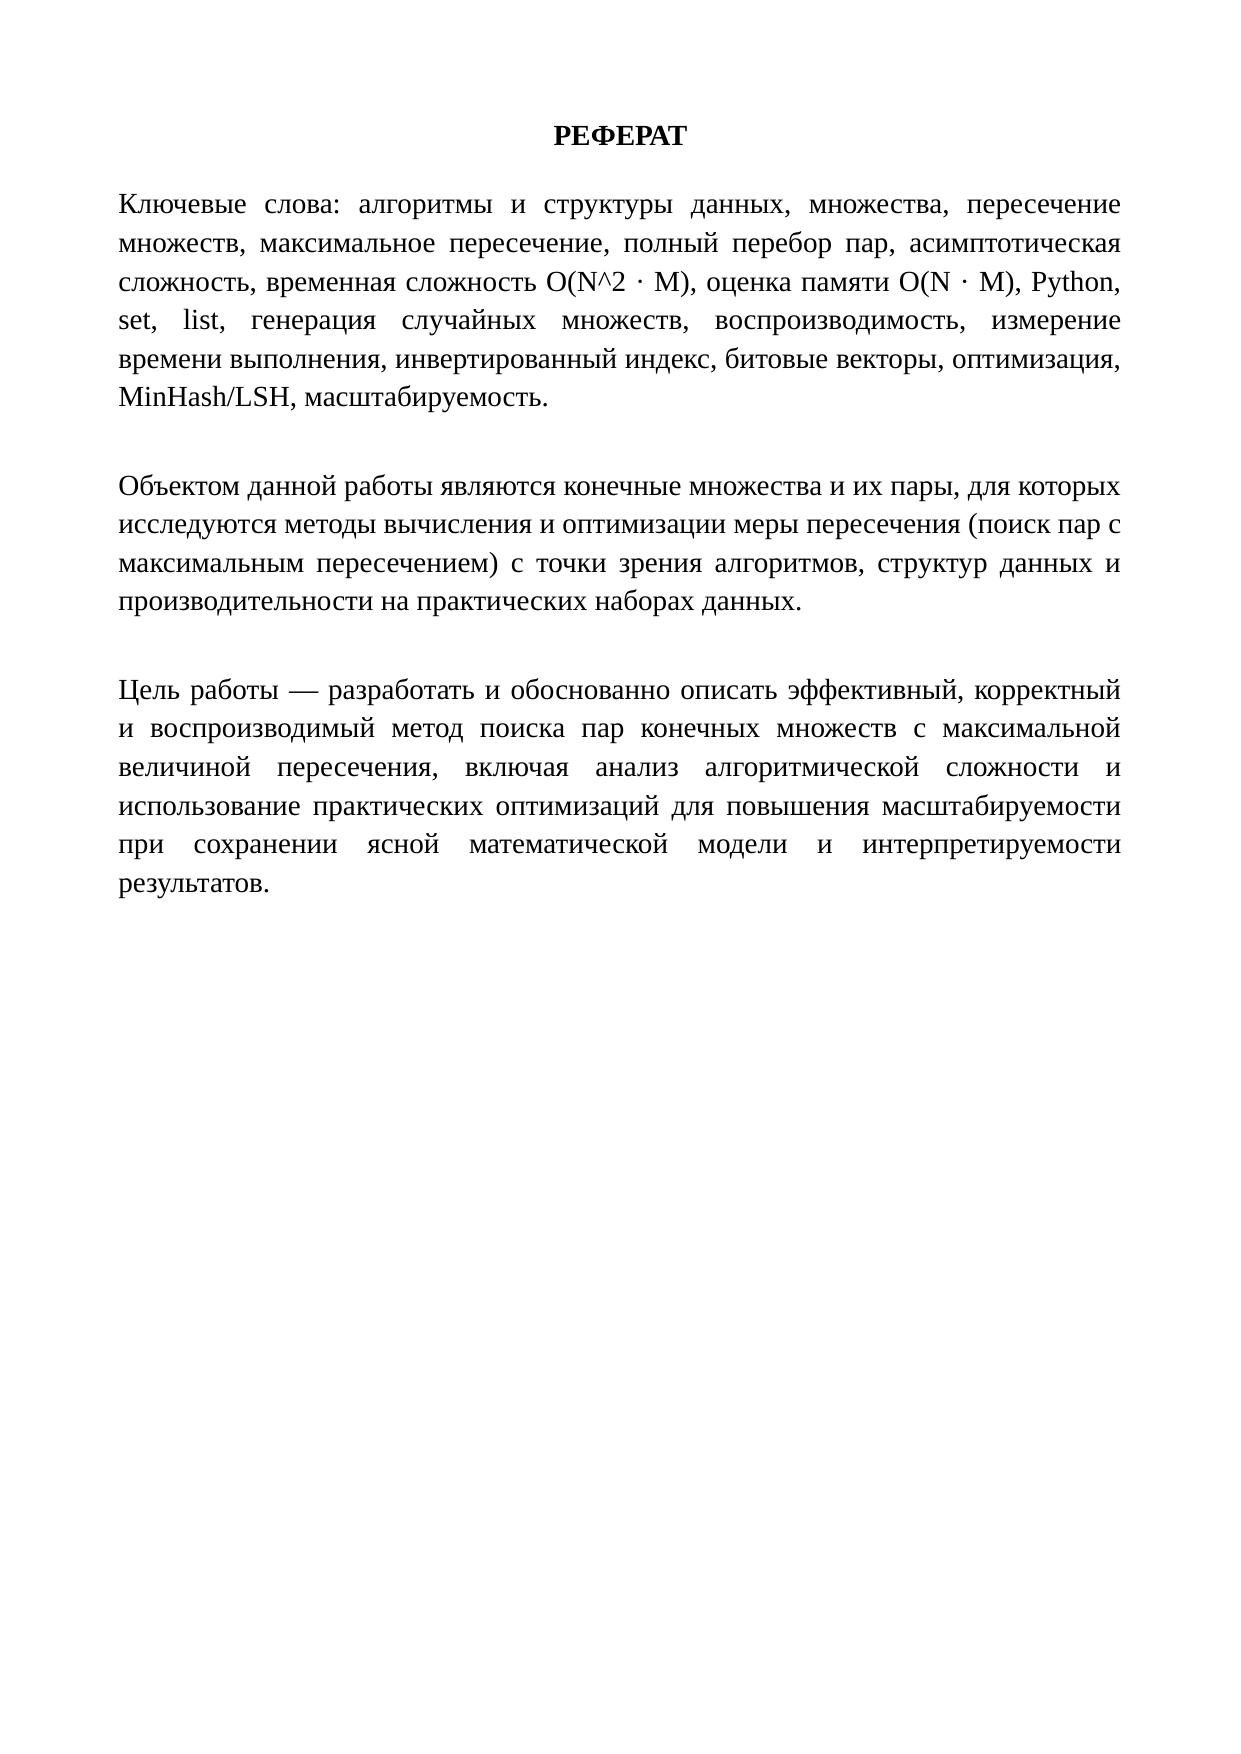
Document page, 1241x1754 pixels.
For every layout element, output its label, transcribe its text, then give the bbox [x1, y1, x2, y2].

text Цель работы — разработать и обоснованно описать эффективный, корректный и воспроизводимый метод поиска пар конечных множеств с максимальной величиной пересечения, включая анализ алгоритмической сложности и использование практических оптимизаций для повышения масштабируемости при сохранении ясной математической модели и интерпретируемости результатов. [118, 672, 1122, 898]
text Ключевые слова: алгоритмы и структуры данных, множества, пересечение множеств, максимальное пересечение, полный перебор пар, асимптотическая сложность, временная сложность O(N^2 · M), оценка памяти O(N · M), Python, set, list, генерация случайных множеств, воспроизводимость, измерение времени выполнения, инвертированный индекс, битовые векторы, оптимизация, MinHash/LSH, масштабируемость. [118, 187, 1122, 413]
text РЕФЕРАТ [118, 118, 1122, 152]
text Объектом данной работы являются конечные множества и их пары, для которых исследуются методы вычисления и оптимизации меры пересечения (поиск пар с максимальным пересечением) с точки зрения алгоритмов, структур данных и производительности на практических наборах данных. [118, 468, 1122, 617]
